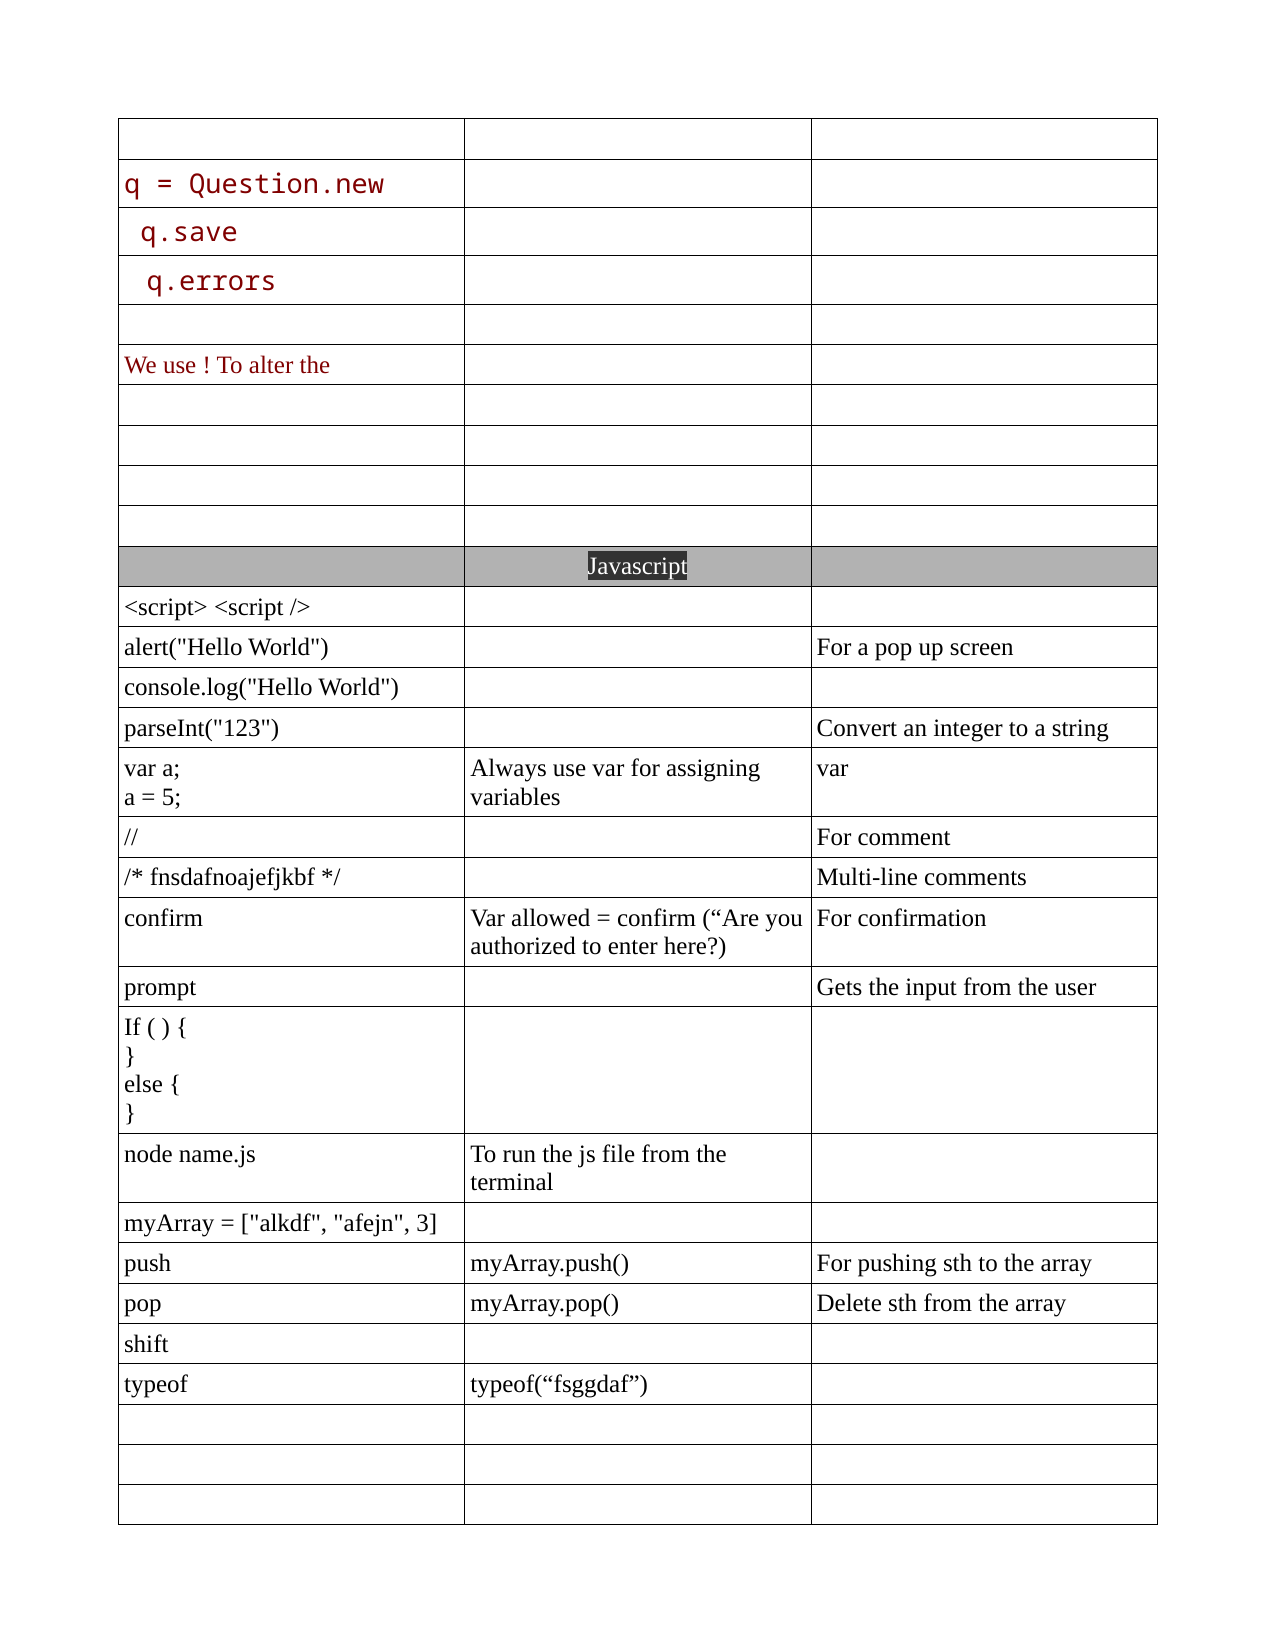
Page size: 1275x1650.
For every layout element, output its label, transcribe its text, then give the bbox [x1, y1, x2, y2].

table_cell q.save [119, 208, 464, 255]
table_cell [812, 160, 1157, 207]
table_cell [812, 305, 1157, 344]
table_cell [119, 506, 464, 546]
table_cell Convert an integer to a string [812, 708, 1157, 747]
table_header [465, 119, 811, 158]
table_cell [465, 305, 811, 344]
table_cell pop [119, 1284, 464, 1323]
table_cell [812, 587, 1157, 626]
table_cell To run the js file from the terminal [465, 1134, 811, 1202]
table_cell [465, 1445, 811, 1484]
table_cell prompt [119, 967, 464, 1006]
table_cell [465, 160, 811, 207]
table_cell shift [119, 1324, 464, 1363]
table_cell parseInt("123") [119, 708, 464, 747]
table_cell [465, 506, 811, 546]
table_cell For comment [812, 817, 1157, 857]
table_cell [465, 1485, 811, 1524]
table_cell myArray = ["alkdf", "afejn", 3] [119, 1203, 464, 1242]
table_header [812, 119, 1157, 158]
table_cell [812, 466, 1157, 505]
table_cell <script> <script /> [119, 587, 464, 626]
table_cell We use ! To alter the [119, 345, 464, 384]
table_cell [119, 1485, 464, 1524]
table_cell For confirmation [812, 898, 1157, 966]
table_cell [465, 1203, 811, 1242]
table_cell [812, 345, 1157, 384]
table_cell [812, 426, 1157, 465]
table_cell var [812, 748, 1157, 816]
table_cell [812, 385, 1157, 425]
table_cell Javascript [465, 547, 811, 586]
table_cell Multi-line comments [812, 858, 1157, 897]
table_cell [812, 1445, 1157, 1484]
table_header [119, 119, 464, 158]
table_cell [812, 1485, 1157, 1524]
table_cell If ( ) { } else { } [119, 1007, 464, 1133]
table_cell /* fnsdafnoajefjkbf */ [119, 858, 464, 897]
table_cell alert("Hello World") [119, 627, 464, 667]
table_cell Always use var for assigning variables [465, 748, 811, 816]
table_cell [465, 587, 811, 626]
table_cell [812, 1203, 1157, 1242]
table_cell Delete sth from the array [812, 1284, 1157, 1323]
table_cell q = Question.new [119, 160, 464, 207]
table_cell Gets the input from the user [812, 967, 1157, 1006]
table_cell q.errors [119, 256, 464, 304]
table_cell console.log("Hello World") [119, 668, 464, 707]
table_cell [465, 208, 811, 255]
table_cell typeof(“fsggdaf”) [465, 1364, 811, 1403]
table_cell [812, 1405, 1157, 1444]
table_cell confirm [119, 898, 464, 966]
table_cell // [119, 817, 464, 857]
table_cell For pushing sth to the array [812, 1243, 1157, 1282]
table_cell [465, 967, 811, 1006]
table_cell [812, 506, 1157, 546]
table_cell [465, 858, 811, 897]
table_cell [119, 385, 464, 425]
table_cell [119, 305, 464, 344]
table_cell [119, 466, 464, 505]
table_cell [812, 1324, 1157, 1363]
table_cell typeof [119, 1364, 464, 1403]
table_cell myArray.pop() [465, 1284, 811, 1323]
table_cell node name.js [119, 1134, 464, 1202]
table_cell [812, 1364, 1157, 1403]
table_cell [119, 547, 464, 586]
table_cell [465, 426, 811, 465]
table_cell Var allowed = confirm (“Are you authorized to enter here?) [465, 898, 811, 966]
table_cell [465, 1405, 811, 1444]
table_cell [812, 547, 1157, 586]
table_cell [812, 208, 1157, 255]
table_cell [812, 1134, 1157, 1202]
table_cell [465, 1324, 811, 1363]
table_cell [812, 668, 1157, 707]
table_cell [465, 708, 811, 747]
table_cell var a; a = 5; [119, 748, 464, 816]
table_cell [119, 1445, 464, 1484]
table_cell [465, 1007, 811, 1133]
table_cell push [119, 1243, 464, 1282]
table_cell [465, 466, 811, 505]
table_cell [465, 668, 811, 707]
table_cell For a pop up screen [812, 627, 1157, 667]
table_cell [119, 426, 464, 465]
table_cell [465, 256, 811, 304]
table_cell [812, 256, 1157, 304]
table_cell [812, 1007, 1157, 1133]
table_cell [119, 1405, 464, 1444]
table_cell [465, 627, 811, 667]
table_cell [465, 385, 811, 425]
table_cell myArray.push() [465, 1243, 811, 1282]
table_cell [465, 345, 811, 384]
table_cell [465, 817, 811, 857]
